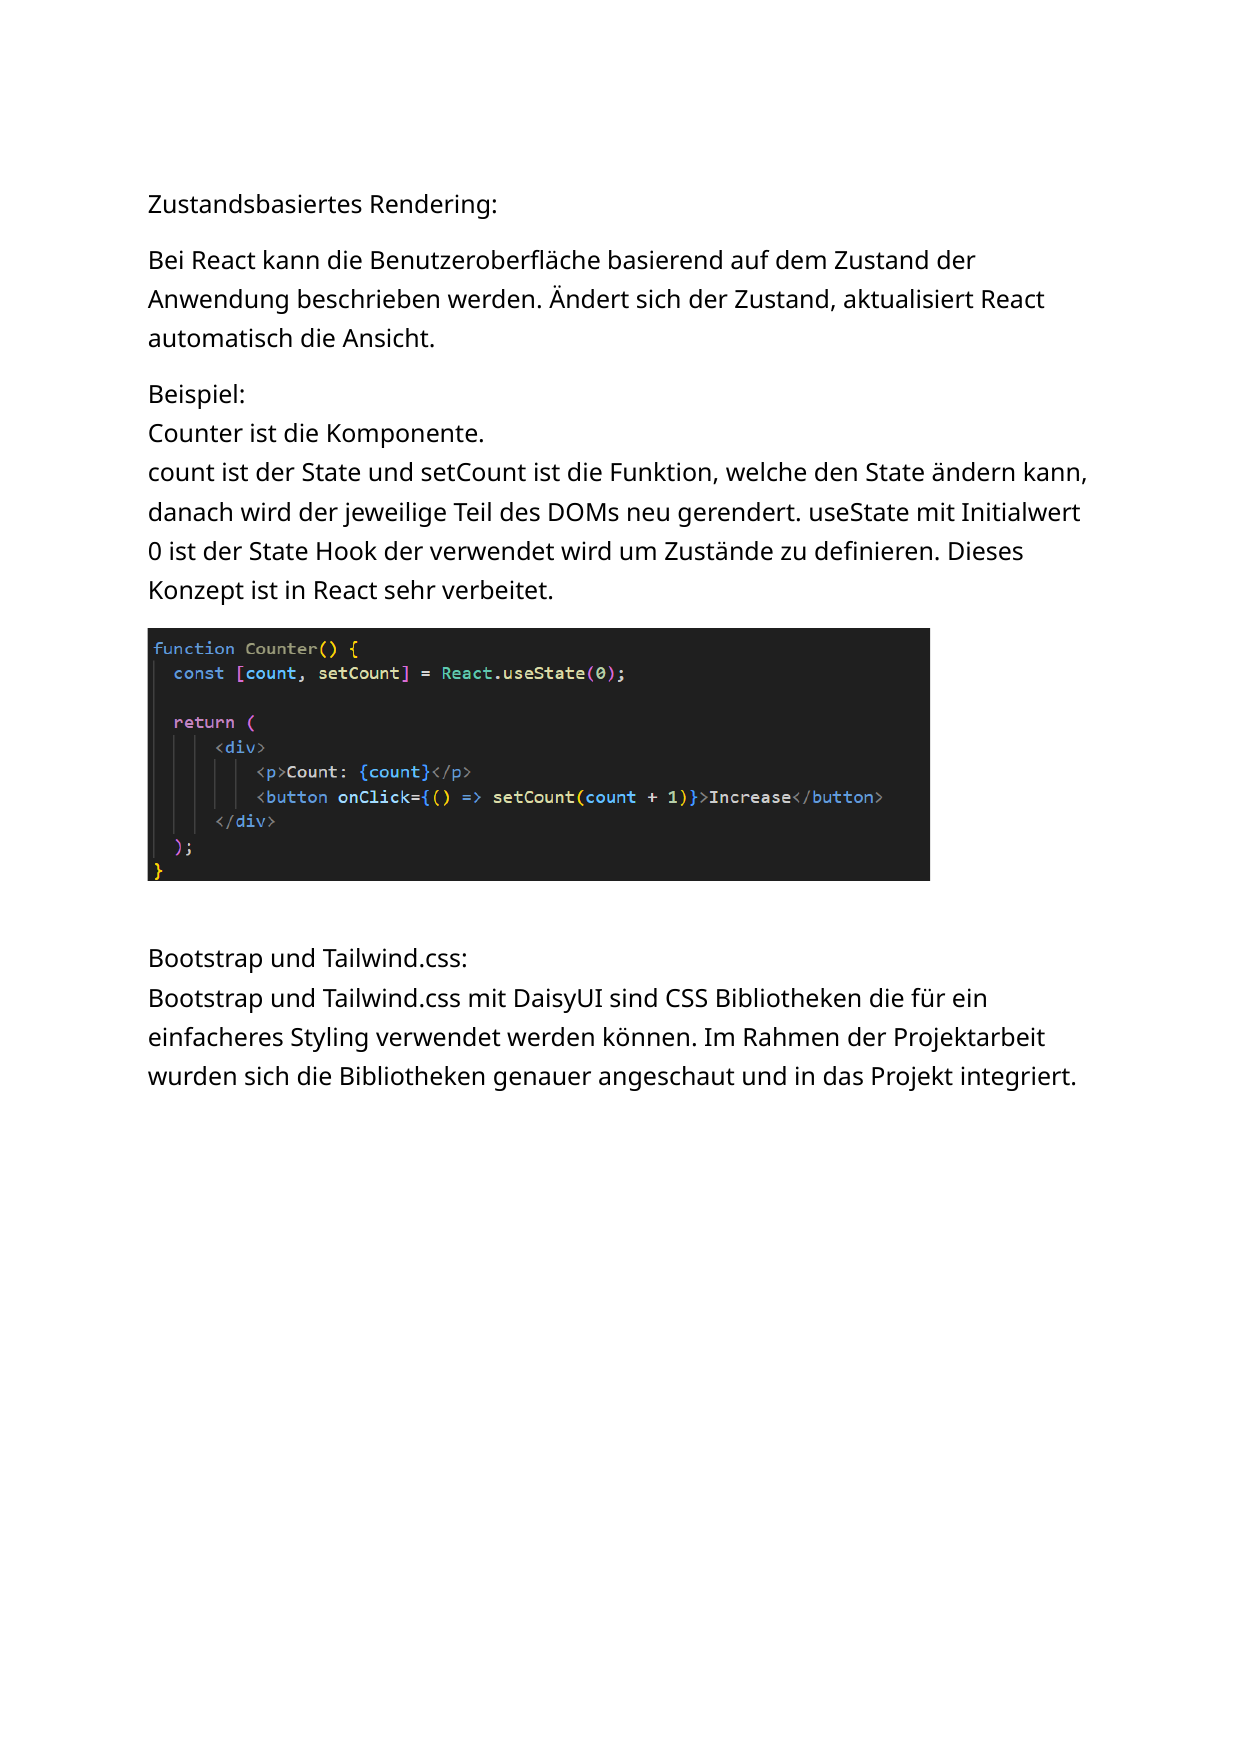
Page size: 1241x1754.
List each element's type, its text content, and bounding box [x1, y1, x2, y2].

text Bei React kann die Benutzeroberfläche basierend auf dem Zustand der Anwendung beschrieben werden. Ändert sich der Zustand, aktualisiert React automatisch die Ansicht. [148, 243, 1093, 355]
text Beispiel: Counter ist die Komponente. count ist der State und setCount ist die Funktion, welche den State ändern kann, danach wird der jeweilige Teil des DOMs neu gerendert. useState mit Initialwert 0 ist der State Hook der verwendet wird um Zustände zu definieren. Dieses Konzept ist in React sehr verbeitet. [148, 377, 1093, 607]
text Bootstrap und Tailwind.css: Bootstrap und Tailwind.css mit DaisyUI sind CSS Bibliotheken die für ein einfacheres Styling verwendet werden können. Im Rahmen der Projektarbeit wurden sich die Bibliotheken genauer angeschaut und in das Projekt integriert. [148, 902, 1093, 1132]
text Zustandsbasiertes Rendering: [148, 148, 1093, 221]
